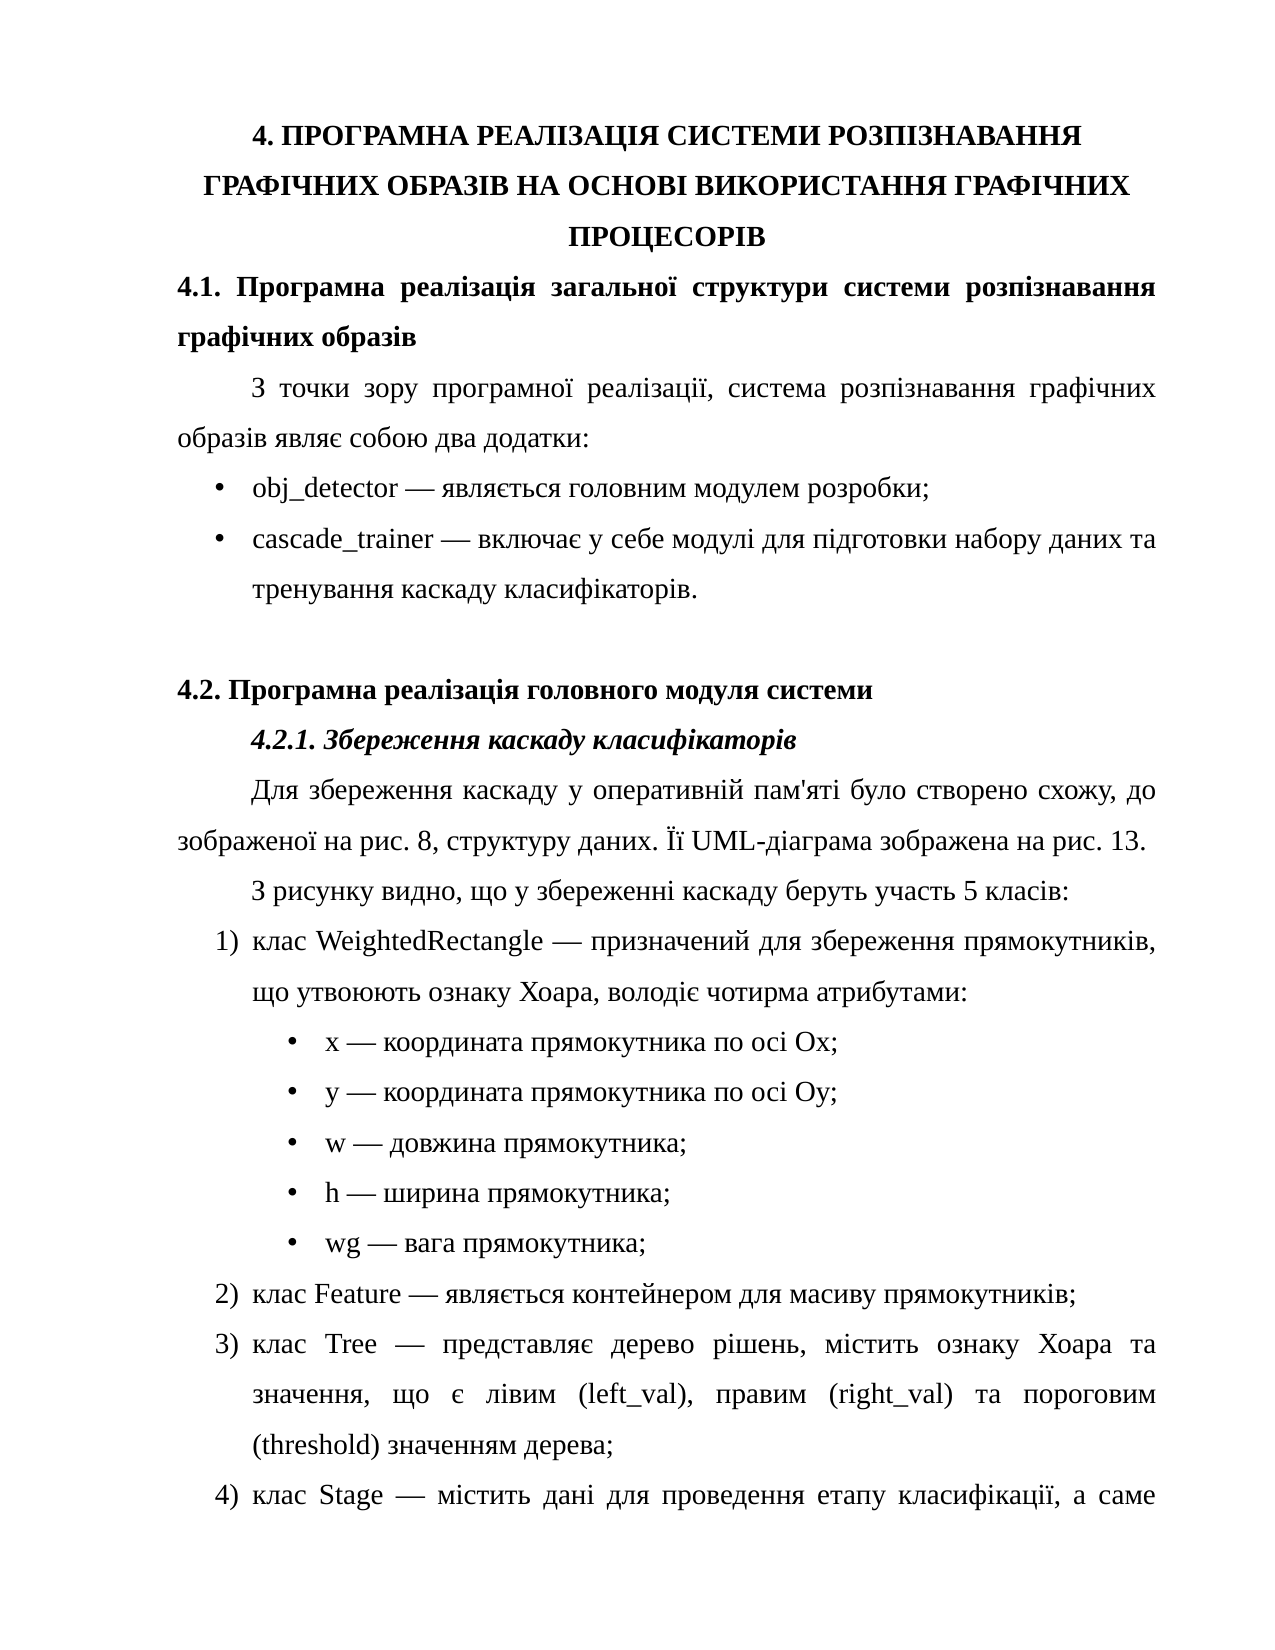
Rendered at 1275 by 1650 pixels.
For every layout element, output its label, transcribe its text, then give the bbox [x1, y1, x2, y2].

list obj_detector — являється головним модулем розробки; [214, 470, 1157, 504]
text 4.2.1. Збереження каскаду класифікаторів [177, 722, 1157, 756]
text Для збереження каскаду у оперативній пам'яті було створено схожу, до зображеної на рис. 8, структуру даних. Її UML-діаграма зображена на рис. 13. [177, 772, 1157, 856]
text З рисунку видно, що у збереженні каскаду беруть участь 5 класів: [177, 873, 1157, 907]
text 4. ПРОГРАМНА РЕАЛІЗАЦІЯ СИСТЕМИ РОЗПІЗНАВАННЯ ГРАФІЧНИХ ОБРАЗІВ НА ОСНОВІ ВИКОРИСТАННЯ ГРАФІЧНИХ ПРОЦЕСОРІВ [177, 118, 1157, 252]
text 4.2. Програмна реалізація головного модуля системи [177, 672, 1157, 705]
list клас Tree — представляє дерево рішень, містить ознаку Хоара та значення, що є лівим (left_val), правим (right_val) та пороговим (threshold) значенням дерева; [214, 1326, 1157, 1461]
list h — ширина прямокутника; [287, 1175, 1157, 1209]
list клас Stage — містить дані для проведення етапу класифікації, а саме [214, 1477, 1157, 1511]
list клас Feature — являється контейнером для масиву прямокутників; [214, 1276, 1157, 1309]
text 4.1. Програмна реалізація загальної структури системи розпізнавання графічних образів [177, 269, 1157, 353]
text З точки зору програмної реалізації, система розпізнавання графічних образів являє собою два додатки: [177, 370, 1157, 453]
list х — координата прямокутника по осі Ох; [287, 1024, 1157, 1058]
list wg — вага прямокутника; [287, 1226, 1157, 1259]
list w — довжина прямокутника; [287, 1125, 1157, 1158]
list клас WeightedRectangle — призначений для збереження прямокутників, що утвоюють ознаку Хоара, володіє чотирма атрибутами: [214, 923, 1157, 1007]
list cascade_trainer — включає у себе модулі для підготовки набору даних та тренування каскаду класифікаторів. [214, 521, 1157, 605]
list у — координата прямокутника по осі Оу; [287, 1074, 1157, 1108]
